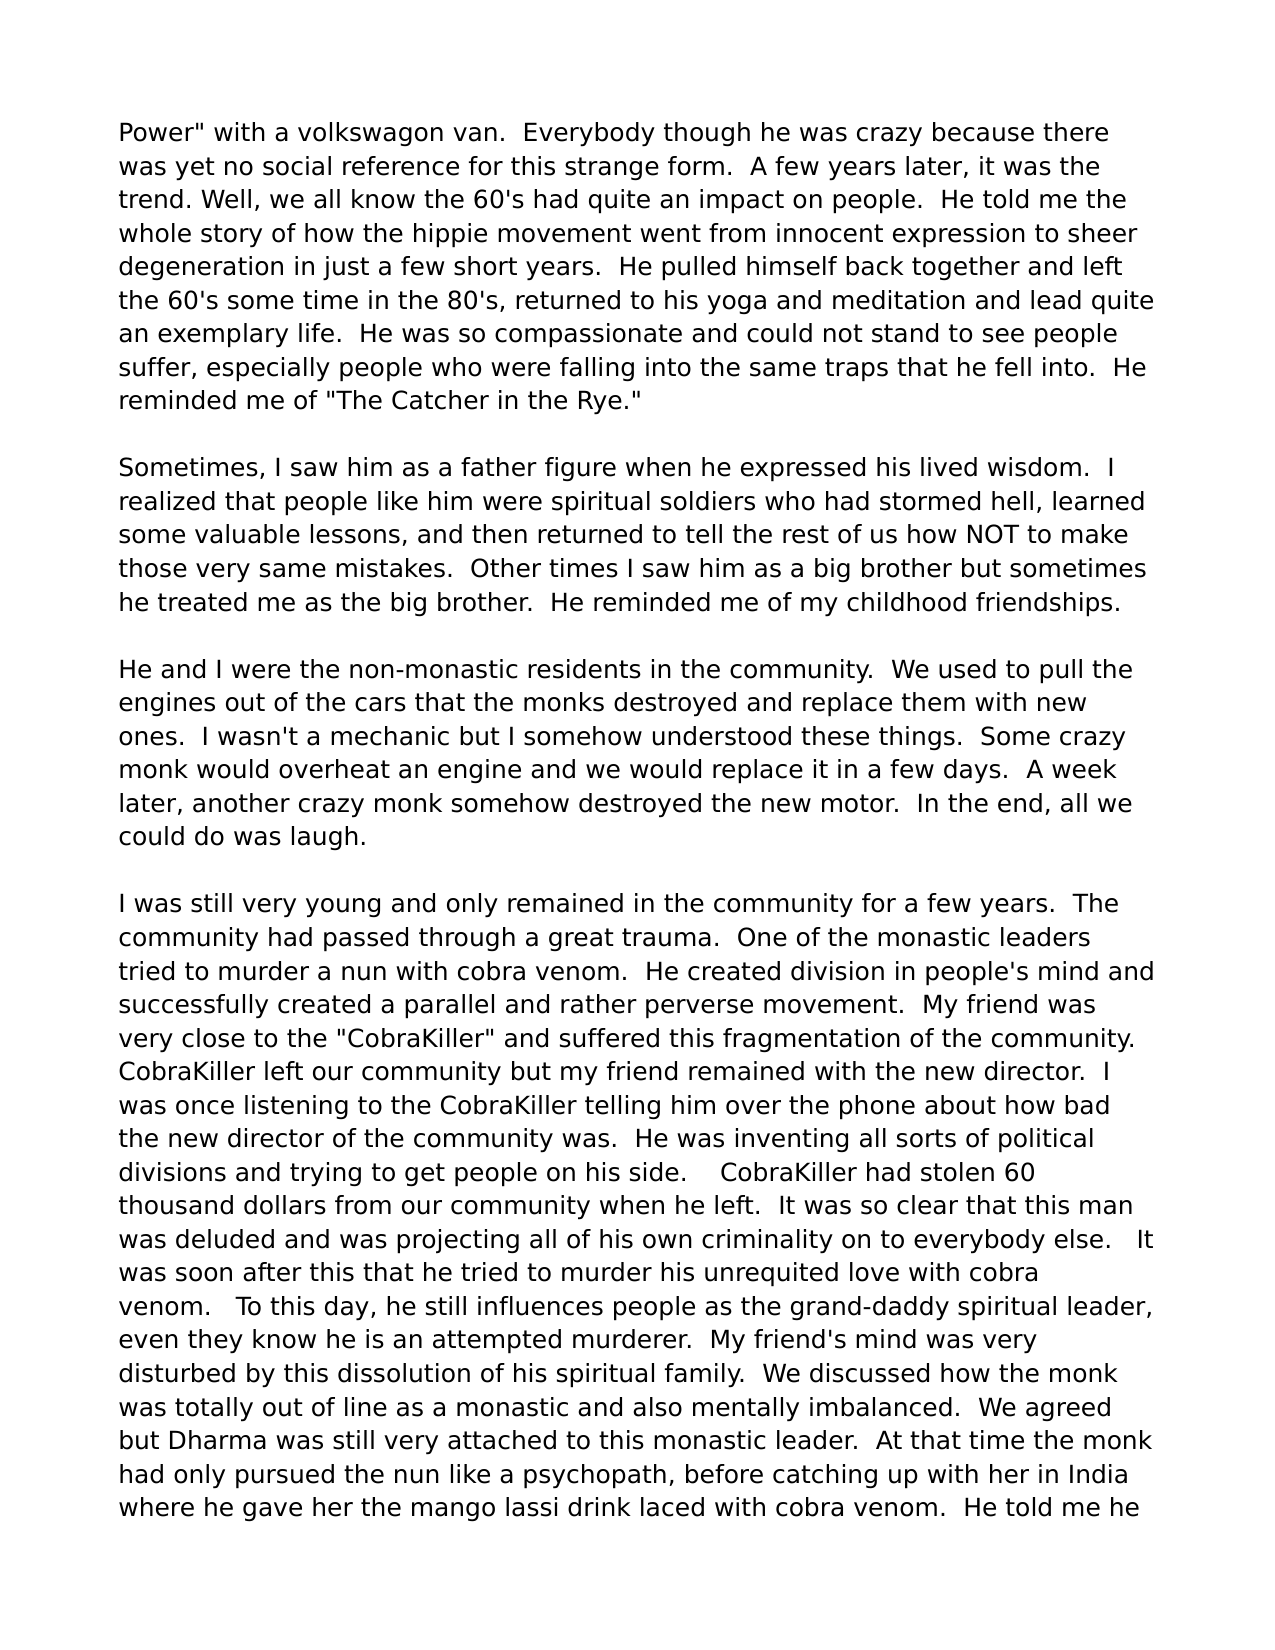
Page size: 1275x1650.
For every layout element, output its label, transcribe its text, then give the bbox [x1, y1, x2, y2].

text Power" with a volkswagon van. Everybody though he was crazy because there was yet no social reference for this strange form. A few years later, it was the trend. Well, we all know the 60's had quite an impact on people. He told me the whole story of how the hippie movement went from innocent expression to sheer degeneration in just a few short years. He pulled himself back together and left the 60's some time in the 80's, returned to his yoga and meditation and lead quite an exemplary life. He was so compassionate and could not stand to see people suffer, especially people who were falling into the same traps that he fell into. He reminded me of "The Catcher in the Rye." Sometimes, I saw him as a father figure when he expressed his lived wisdom. I realized that people like him were spiritual soldiers who had stormed hell, learned some valuable lessons, and then returned to tell the rest of us how NOT to make those very same mistakes. Other times I saw him as a big brother but sometimes he treated me as the big brother. He reminded me of my childhood friendships. He and I were the non-monastic residents in the community. We used to pull the engines out of the cars that the monks destroyed and replace them with new ones. I wasn't a mechanic but I somehow understood these things. Some crazy monk would overheat an engine and we would replace it in a few days. A week later, another crazy monk somehow destroyed the new motor. In the end, all we could do was laugh. I was still very young and only remained in the community for a few years. The community had passed through a great trauma. One of the monastic leaders tried to murder a nun with cobra venom. He created division in people's mind and successfully created a parallel and rather perverse movement. My friend was very close to the "CobraKiller" and suffered this fragmentation of the community. CobraKiller left our community but my friend remained with the new director. I was once listening to the CobraKiller telling him over the phone about how bad the new director of the community was. He was inventing all sorts of political divisions and trying to get people on his side. CobraKiller had stolen 60 thousand dollars from our community when he left. It was so clear that this man was deluded and was projecting all of his own criminality on to everybody else. It was soon after this that he tried to murder his unrequited love with cobra venom. To this day, he still influences people as the grand-daddy spiritual leader, even they know he is an attempted murderer. My friend's mind was very disturbed by this dissolution of his spiritual family. We discussed how the monk was totally out of line as a monastic and also mentally imbalanced. We agreed but Dharma was still very attached to this monastic leader. At that time the monk had only pursued the nun like a psychopath, before catching up with her in India where he gave her the mango lassi drink laced with cobra venom. He told me he [118, 118, 1157, 1522]
